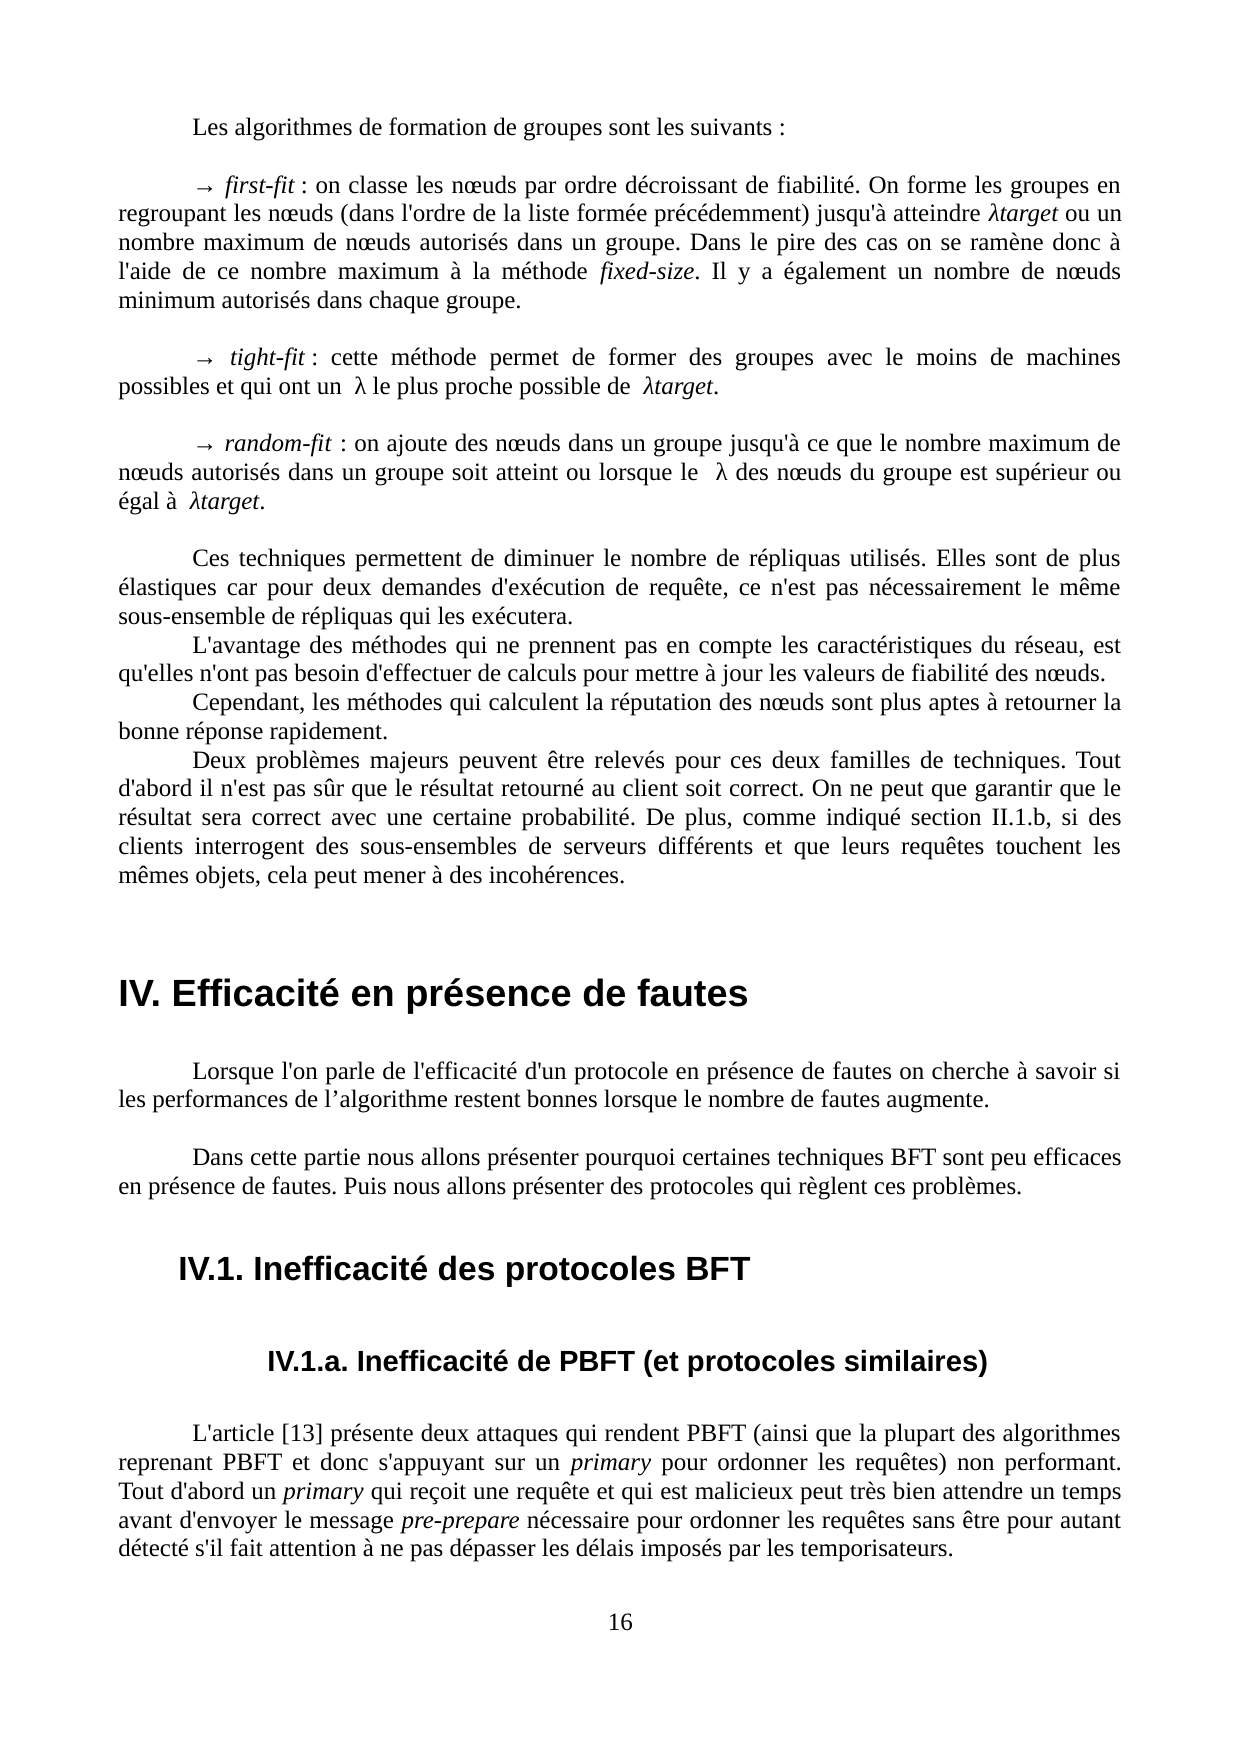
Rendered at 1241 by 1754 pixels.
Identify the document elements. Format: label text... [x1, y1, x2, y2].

text Les algorithmes de formation de groupes sont les suivants : [118, 112, 1122, 141]
subtitle IV.1.a. Inefficacité de PBFT (et protocoles similaires) [118, 1344, 1122, 1377]
subtitle IV.1. Inefficacité des protocoles BFT [118, 1249, 1122, 1288]
text → tight-fit : cette méthode permet de former des groupes avec le moins de machines possibles et qui ont un λ le plus proche possible de λtarget. [118, 342, 1122, 400]
text Dans cette partie nous allons présenter pourquoi certaines techniques BFT sont peu efficaces en présence de fautes. Puis nous allons présenter des protocoles qui règlent ces problèmes. [118, 1142, 1122, 1199]
text L'article [13] présente deux attaques qui rendent PBFT (ainsi que la plupart des algorithmes reprenant PBFT et donc s'appuyant sur un primary pour ordonner les requêtes) non performant. Tout d'abord un primary qui reçoit une requête et qui est malicieux peut très bien attendre un temps avant d'envoyer le message pre-prepare nécessaire pour ordonner les requêtes sans être pour autant détecté s'il fait attention à ne pas dépasser les délais imposés par les temporisateurs. [118, 1418, 1122, 1562]
text → random-fit : on ajoute des nœuds dans un groupe jusqu'à ce que le nombre maximum de nœuds autorisés dans un groupe soit atteint ou lorsque le λ des nœuds du groupe est supérieur ou égal à λtarget. [118, 428, 1122, 515]
text Deux problèmes majeurs peuvent être relevés pour ces deux familles de techniques. Tout d'abord il n'est pas sûr que le résultat retourné au client soit correct. On ne peut que garantir que le résultat sera correct avec une certaine probabilité. De plus, comme indiqué section II.1.b, si des clients interrogent des sous-ensembles de serveurs différents et que leurs requêtes touchent les mêmes objets, cela peut mener à des incohérences. [118, 745, 1122, 888]
text L'avantage des méthodes qui ne prennent pas en compte les caractéristiques du réseau, est qu'elles n'ont pas besoin d'effectuer de calculs pour mettre à jour les valeurs de fiabilité des nœuds. [118, 630, 1122, 687]
text Cependant, les méthodes qui calculent la réputation des nœuds sont plus aptes à retourner la bonne réponse rapidement. [118, 687, 1122, 745]
text Ces techniques permettent de diminuer le nombre de répliquas utilisés. Elles sont de plus élastiques car pour deux demandes d'exécution de requête, ce n'est pas nécessairement le même sous-ensemble de répliquas qui les exécutera. [118, 543, 1122, 630]
subtitle IV. Efficacité en présence de fautes [118, 971, 1122, 1014]
text → first-fit : on classe les nœuds par ordre décroissant de fiabilité. On forme les groupes en regroupant les nœuds (dans l'ordre de la liste formée précédemment) jusqu'à atteindre λtarget ou un nombre maximum de nœuds autorisés dans un groupe. Dans le pire des cas on se ramène donc à l'aide de ce nombre maximum à la méthode fixed-size. Il y a également un nombre de nœuds minimum autorisés dans chaque groupe. [118, 170, 1122, 313]
text Lorsque l'on parle de l'efficacité d'un protocole en présence de fautes on cherche à savoir si les performances de l’algorithme restent bonnes lorsque le nombre de fautes augmente. [118, 1056, 1122, 1113]
